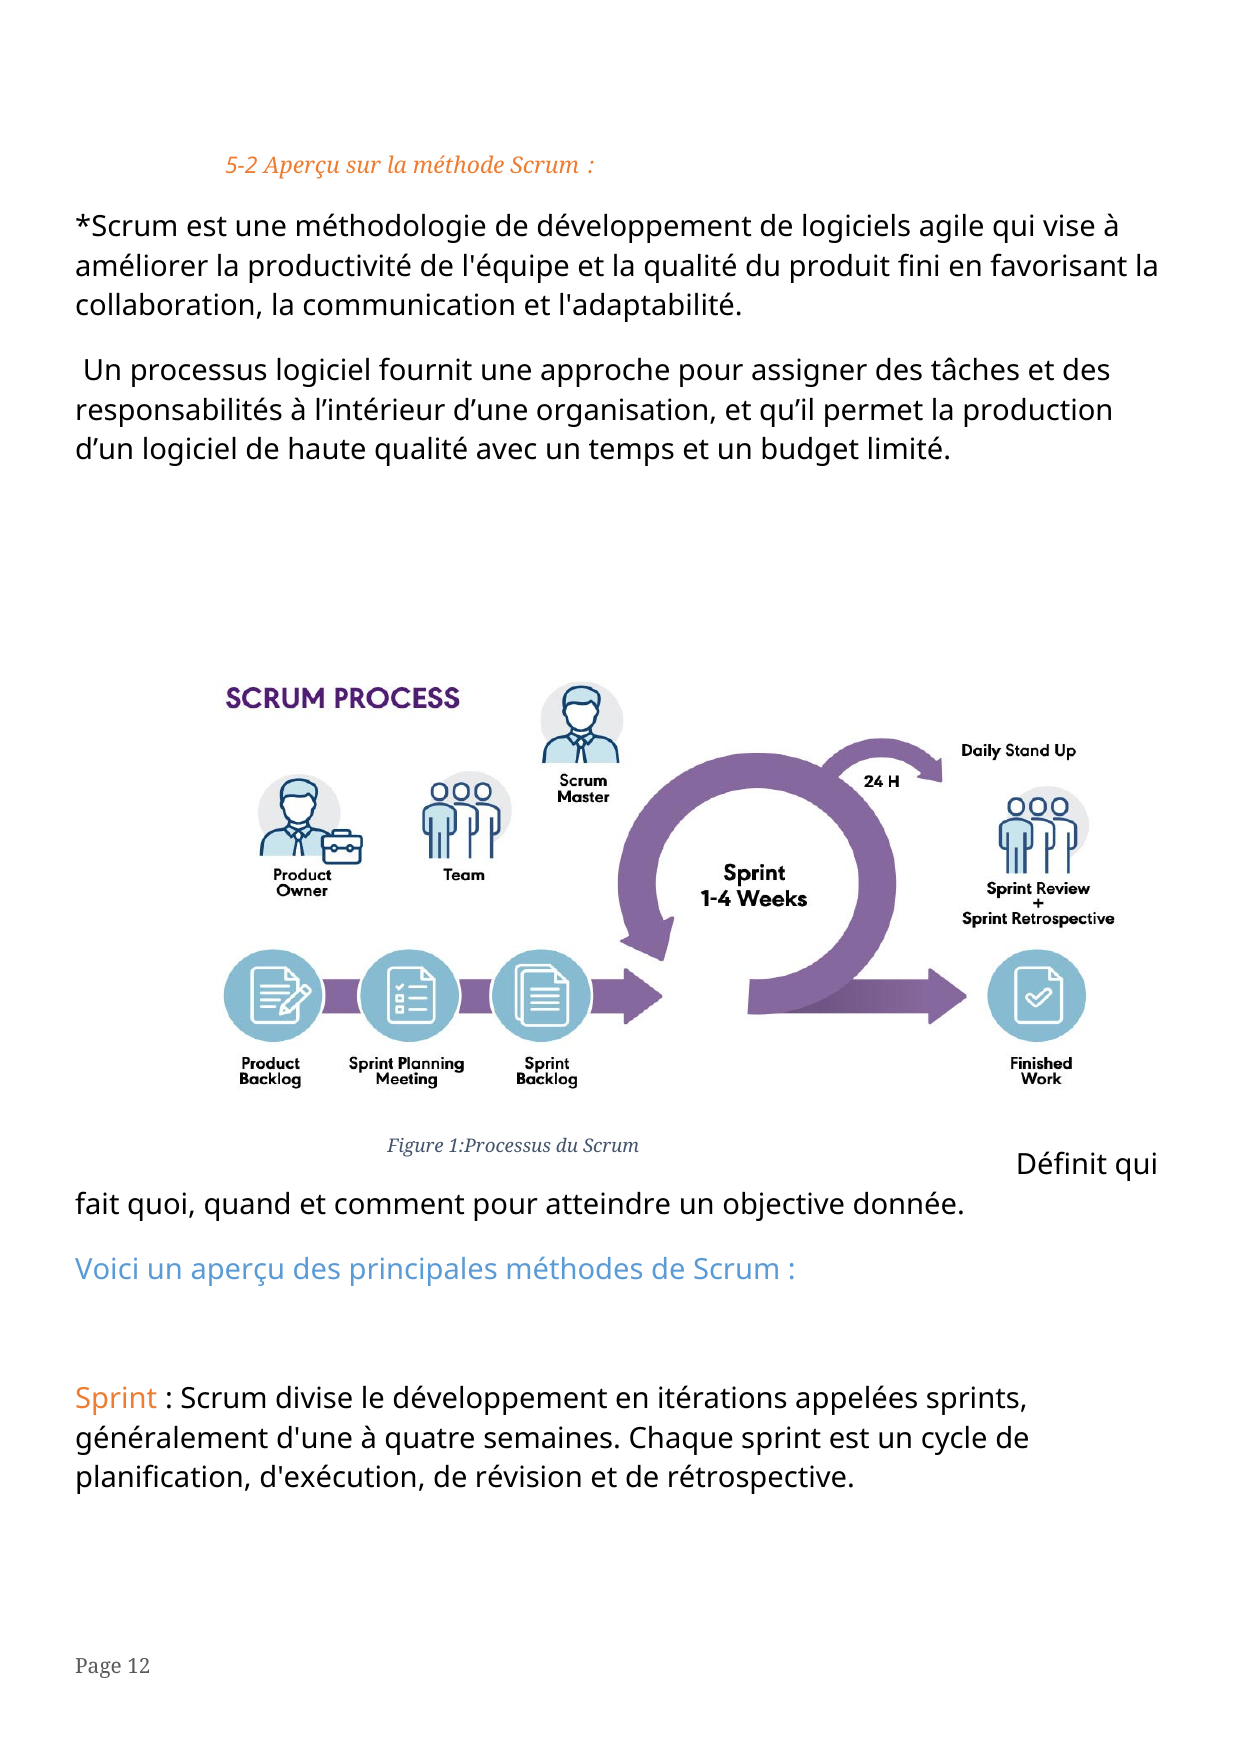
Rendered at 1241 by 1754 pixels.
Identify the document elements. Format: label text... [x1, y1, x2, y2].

text *Scrum est une méthodologie de développement de logiciels agile qui vise à améliorer la productivité de l'équipe et la qualité du produit fini en favorisant la collaboration, la communication et l'adaptabilité. [75, 205, 1165, 324]
text Sprint : Scrum divise le développement en itérations appelées sprints, généralement d'une à quatre semaines. Chaque sprint est un cycle de planification, d'exécution, de révision et de rétrospective. [75, 1377, 1165, 1496]
text Voici un aperçu des principales méthodes de Scrum : [75, 1248, 1165, 1288]
text Figure 1:Processus du Scrum [12, 1133, 1016, 1158]
text Un processus logiciel fournit une approche pour assigner des tâches et des responsabilités à l’intérieur d’une organisation, et qu’il permet la production d’un logiciel de haute qualité avec un temps et un budget limité. [75, 349, 1165, 468]
text Définit qui fait quoi, quand et comment pour atteindre un objective donnée. [75, 747, 1165, 1223]
text 5-2 Aperçu sur la méthode Scrum : [75, 149, 1165, 180]
